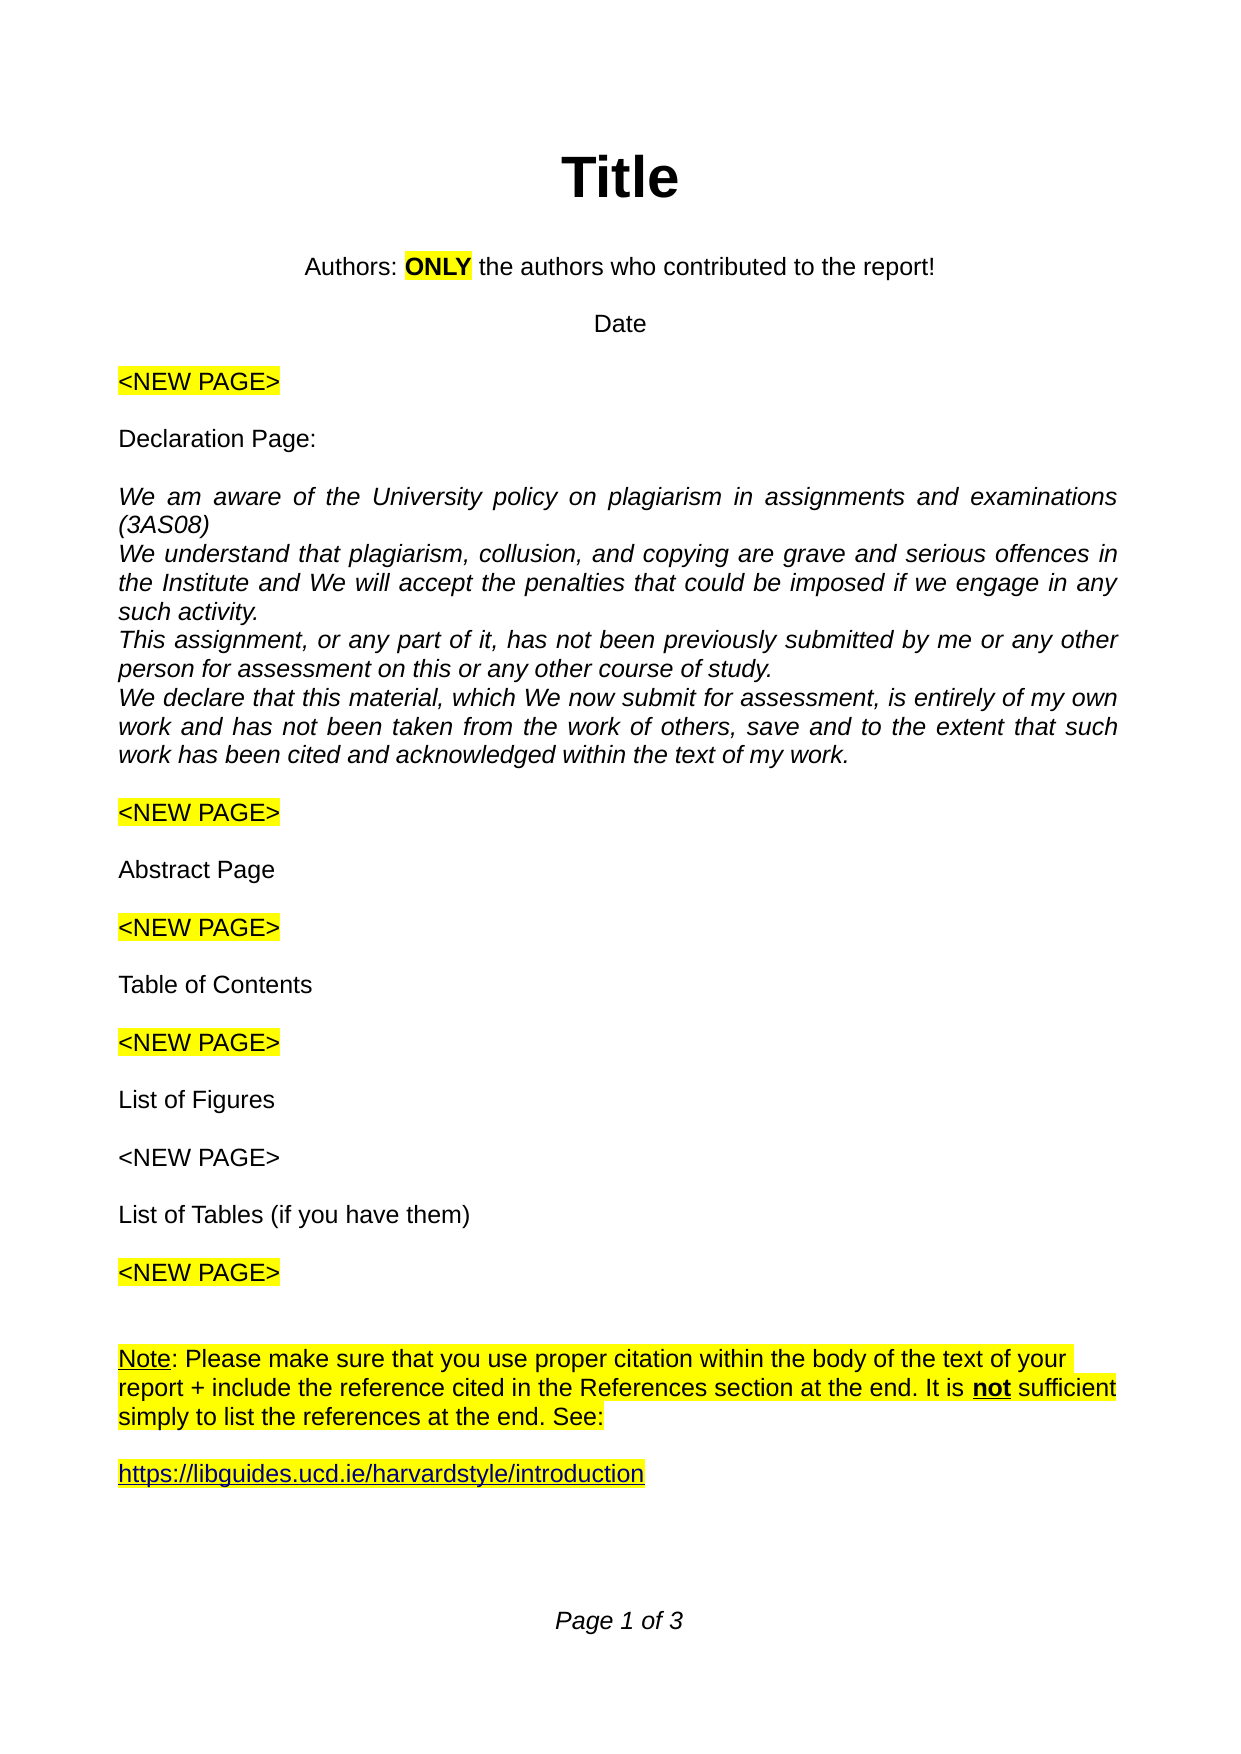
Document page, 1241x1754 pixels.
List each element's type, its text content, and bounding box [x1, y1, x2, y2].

text Date [118, 309, 1122, 338]
text <NEW PAGE> [118, 366, 1122, 395]
text https://libguides.ucd.ie/harvardstyle/introduction [118, 1459, 1122, 1488]
text Note: Please make sure that you use proper citation within the body of the text of your report + include the reference cited in the References section at the end. It is not sufficient simply to list the references at the end. See: [118, 1344, 1122, 1430]
text <NEW PAGE> [118, 1143, 1122, 1171]
text Authors: ONLY the authors who contributed to the report! [118, 251, 1122, 280]
text We understand that plagiarism, collusion, and copying are grave and serious offences in the Institute and We will accept the penalties that could be imposed if we engage in any such activity. [118, 539, 1122, 625]
text <NEW PAGE> [118, 913, 1122, 941]
text <NEW PAGE> [118, 798, 1122, 826]
text List of Tables (if you have them) [118, 1200, 1122, 1229]
text List of Figures [118, 1085, 1122, 1114]
text <NEW PAGE> [118, 1258, 1122, 1286]
text This assignment, or any part of it, has not been previously submitted by me or any other person for assessment on this or any other course of study. [118, 625, 1122, 683]
text Table of Contents [118, 970, 1122, 999]
text Abstract Page [118, 855, 1122, 884]
text We declare that this material, which We now submit for assessment, is entirely of my own work and has not been taken from the work of others, save and to the extent that such work has been cited and acknowledged within the text of my work. [118, 683, 1122, 769]
text We am aware of the University policy on plagiarism in assignments and examinations (3AS08) [118, 481, 1122, 539]
title Title [118, 143, 1122, 210]
text Declaration Page: [118, 424, 1122, 453]
text <NEW PAGE> [118, 1028, 1122, 1056]
